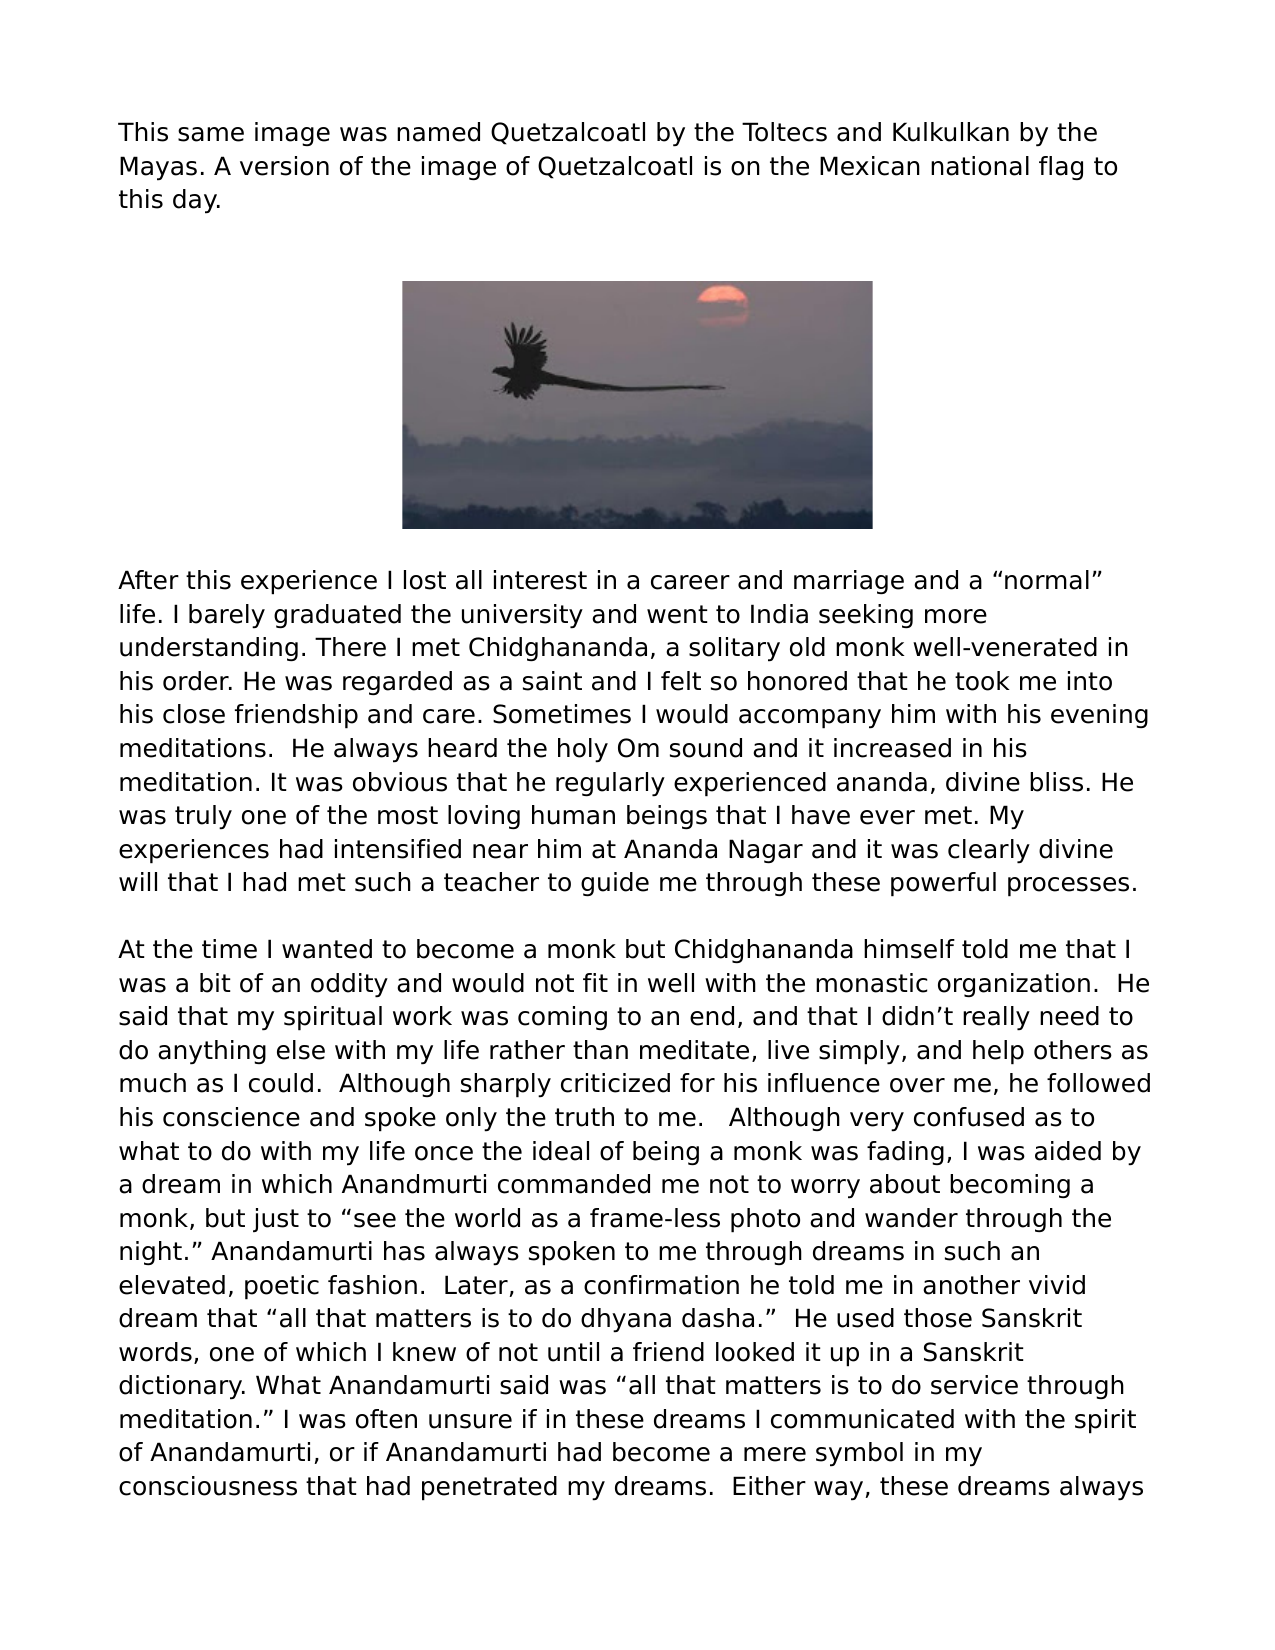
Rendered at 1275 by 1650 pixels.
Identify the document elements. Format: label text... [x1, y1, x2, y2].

text After this experience I lost all interest in a career and marriage and a “normal” life. I barely graduated the university and went to India seeking more understanding. There I met Chidghananda, a solitary old monk well-venerated in his order. He was regarded as a saint and I felt so honored that he took me into his close friendship and care. Sometimes I would accompany him with his evening meditations. He always heard the holy Om sound and it increased in his meditation. It was obvious that he regularly experienced ananda, divine bliss. He was truly one of the most loving human beings that I have ever met. My experiences had intensified near him at Ananda Nagar and it was clearly divine will that I had met such a teacher to guide me through these powerful processes. At the time I wanted to become a monk but Chidghananda himself told me that I was a bit of an oddity and would not fit in well with the monastic organization. He said that my spiritual work was coming to an end, and that I didn’t really need to do anything else with my life rather than meditate, live simply, and help others as much as I could. Although sharply criticized for his influence over me, he followed his conscience and spoke only the truth to me. Although very confused as to what to do with my life once the ideal of being a monk was fading, I was aided by a dream in which Anandmurti commanded me not to worry about becoming a monk, but just to “see the world as a frame-less photo and wander through the night.” Anandamurti has always spoken to me through dreams in such an elevated, poetic fashion. Later, as a confirmation he told me in another vivid dream that “all that matters is to do dhyana dasha.” He used those Sanskrit words, one of which I knew of not until a friend looked it up in a Sanskrit dictionary. What Anandamurti said was “all that matters is to do service through meditation.” I was often unsure if in these dreams I communicated with the spirit of Anandamurti, or if Anandamurti had become a mere symbol in my consciousness that had penetrated my dreams. Either way, these dreams always [118, 533, 1157, 1501]
text This same image was named Quetzalcoatl by the Toltecs and Kulkulkan by the Mayas. A version of the image of Quetzalcoatl is on the Mexican national flag to this day. [118, 118, 1157, 214]
picture [402, 281, 873, 529]
